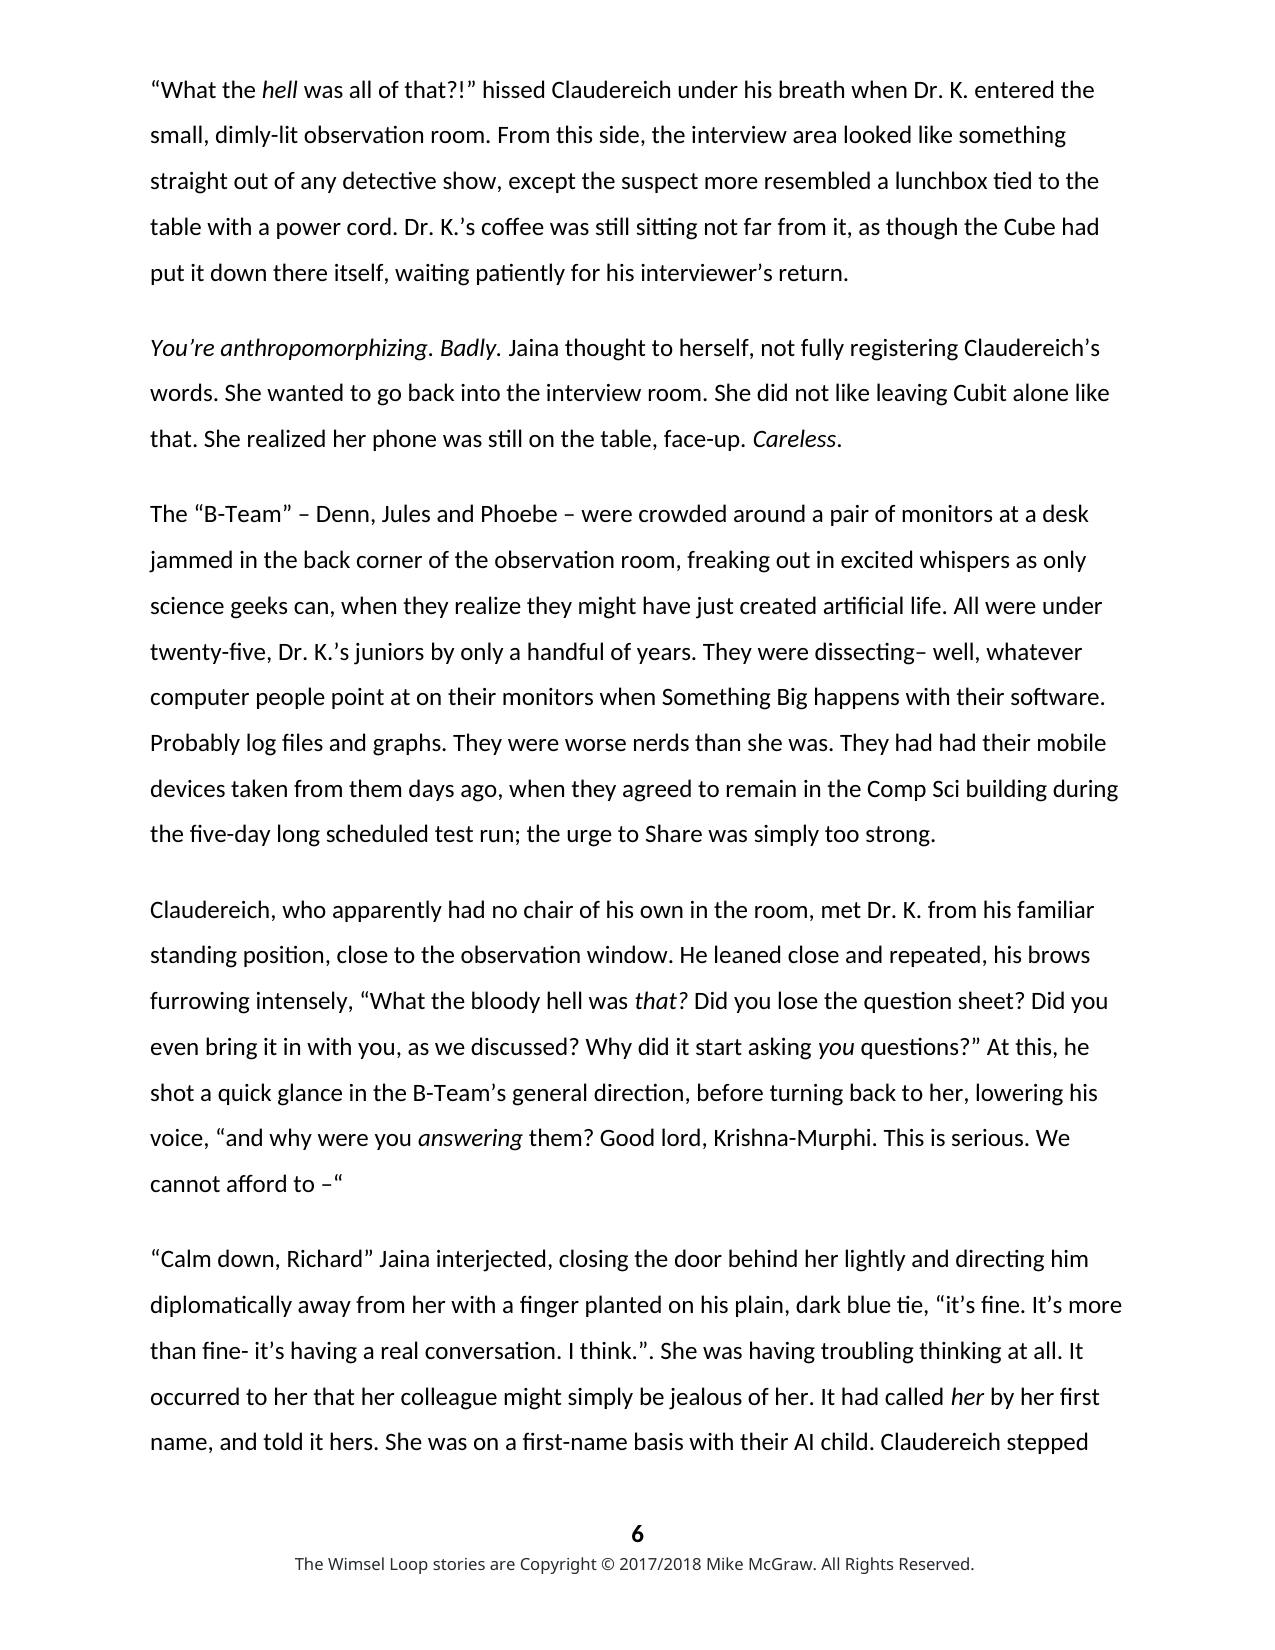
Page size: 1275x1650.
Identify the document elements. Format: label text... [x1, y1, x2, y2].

text You’re anthropomorphizing. Badly. Jaina thought to herself, not fully registering Claudereich’s words. She wanted to go back into the interview room. She did not like leaving Cubit alone like that. She realized her phone was still on the table, face-up. Careless. [150, 332, 1125, 454]
text Claudereich, who apparently had no chair of his own in the room, met Dr. K. from his familiar standing position, close to the observation window. He leaned close and repeated, his brows furrowing intensely, “What the bloody hell was that? Did you lose the question sheet? Did you even bring it in with you, as we discussed? Why did it start asking you questions?” At this, he shot a quick glance in the B-Team’s general direction, before turning back to her, lowering his voice, “and why were you answering them? Good lord, Krishna-Murphi. This is serious. We cannot afford to –“ [150, 894, 1125, 1199]
text “What the hell was all of that?!” hissed Claudereich under his breath when Dr. K. entered the small, dimly-lit observation room. From this side, the interview area looked like something straight out of any detective show, except the suspect more resembled a lunchbox tied to the table with a power cord. Dr. K.’s coffee was still sitting not far from it, as though the Cube had put it down there itself, waiting patiently for his interviewer’s return. [150, 74, 1125, 287]
text “Calm down, Richard” Jaina interjected, closing the door behind her lightly and directing him diplomatically away from her with a finger planted on his plain, dark blue tie, “it’s fine. It’s more than fine- it’s having a real conversation. I think.”. She was having troubling thinking at all. It occurred to her that her colleague might simply be jealous of her. It had called her by her first name, and told it hers. She was on a first-name basis with their AI child. Claudereich stepped [150, 1243, 1125, 1457]
text The “B-Team” – Denn, Jules and Phoebe – were crowded around a pair of monitors at a desk jammed in the back corner of the observation room, freaking out in excited whispers as only science geeks can, when they realize they might have just created artificial life. All were under twenty-five, Dr. K.’s juniors by only a handful of years. They were dissecting– well, whatever computer people point at on their monitors when Something Big happens with their software. Probably log files and graphs. They were worse nerds than she was. They had had their mobile devices taken from them days ago, when they agreed to remain in the Comp Sci building during the five-day long scheduled test run; the urge to Share was simply too strong. [150, 498, 1125, 849]
